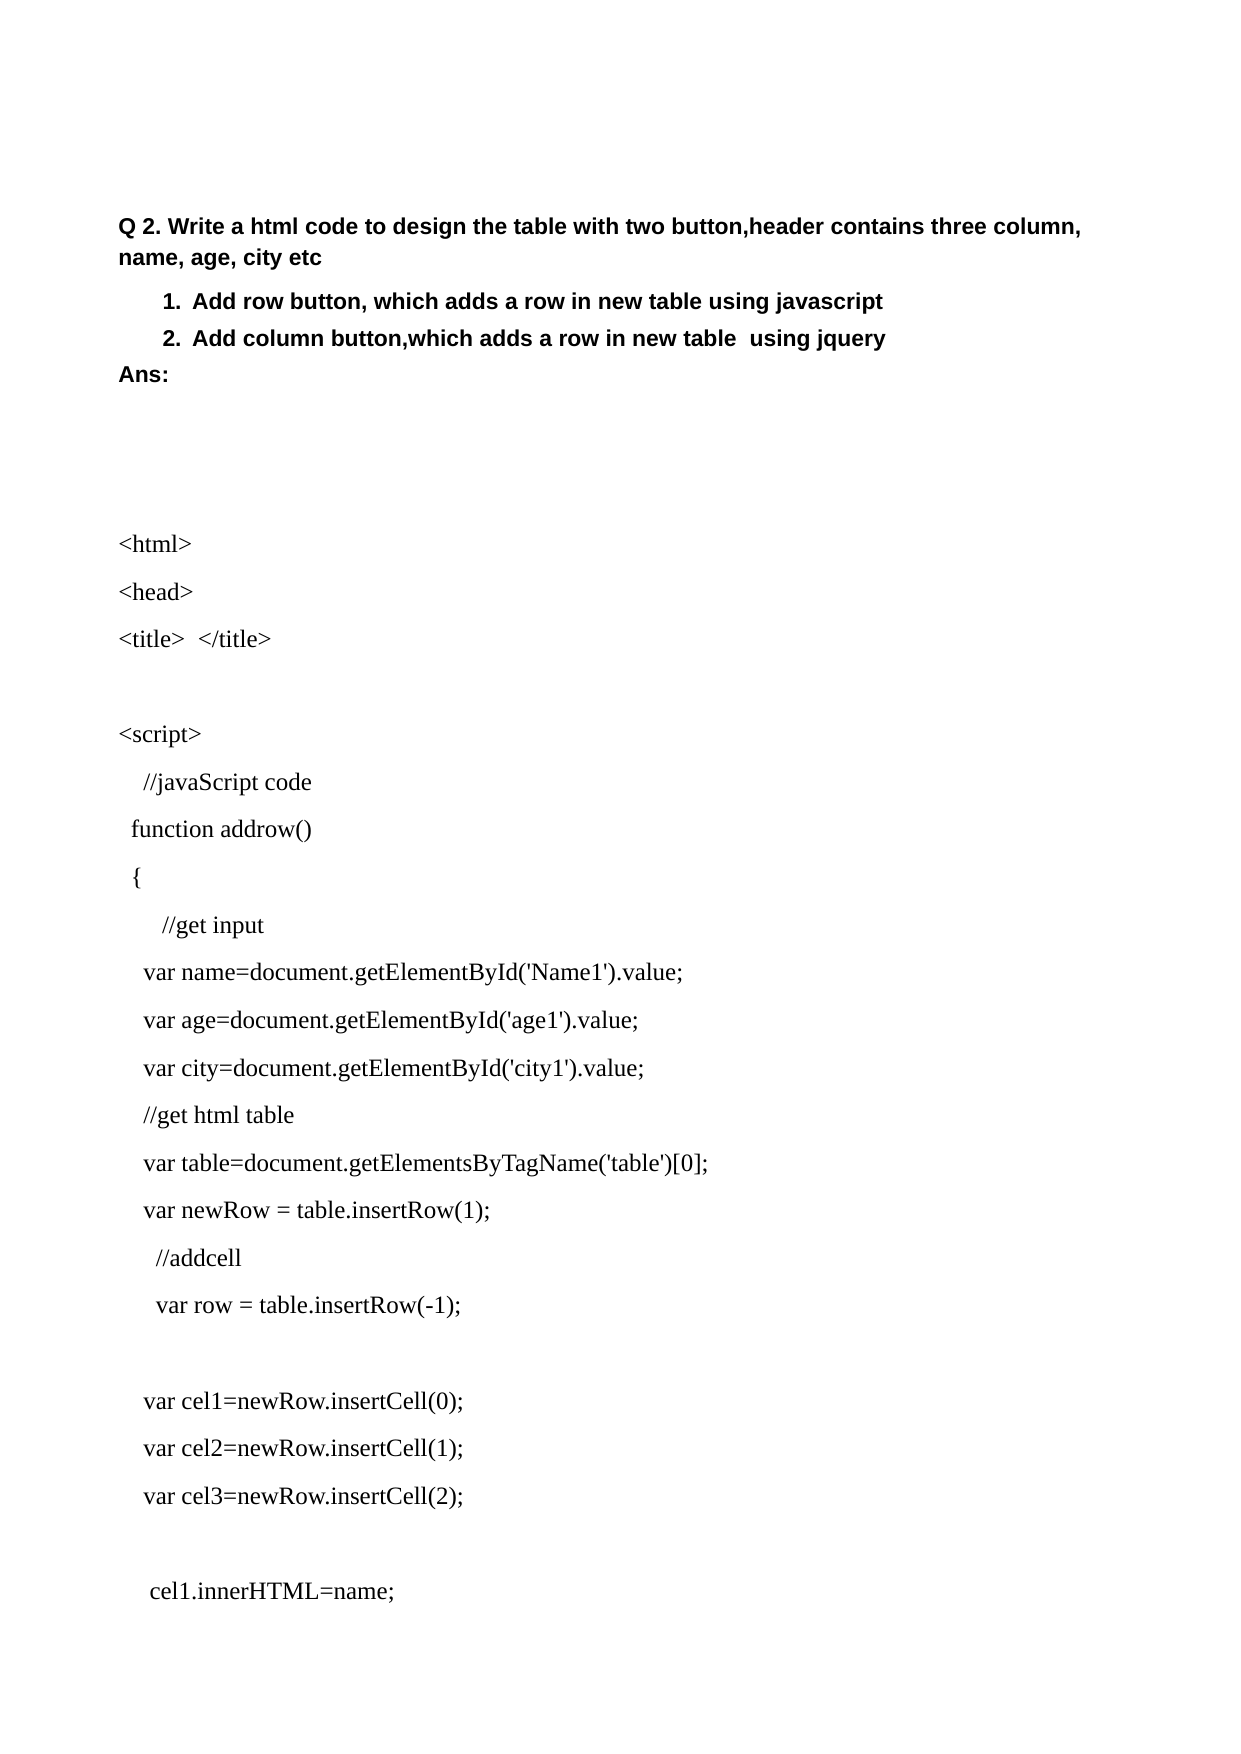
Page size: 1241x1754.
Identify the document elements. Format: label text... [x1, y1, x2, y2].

text //javaScript code [118, 767, 1122, 796]
text function addrow() [118, 814, 1122, 843]
text Q 2. Write a html code to design the table with two button,header contains three column, name, age, city etc [118, 213, 1122, 270]
text var cel1=newRow.insertCell(0); [118, 1386, 1122, 1414]
text cel1.innerHTML=name; [118, 1576, 1122, 1605]
text var cel3=newRow.insertCell(2); [118, 1481, 1122, 1510]
text var row = table.insertRow(-1); [118, 1291, 1122, 1319]
text //get html table [118, 1100, 1122, 1129]
text var age=document.getElementById('age1').value; [118, 1005, 1122, 1034]
text //addcell [118, 1243, 1122, 1272]
text var name=document.getElementById('Name1').value; [118, 957, 1122, 986]
text var newRow = table.insertRow(1); [118, 1195, 1122, 1224]
text //get input [118, 910, 1122, 938]
text { [118, 862, 1122, 891]
text var city=document.getElementById('city1').value; [118, 1053, 1122, 1081]
list Add row button, which adds a row in new table using javascript [162, 288, 1122, 315]
list Add column button,which adds a row in new table using jquery [162, 325, 1122, 351]
text var cel2=newRow.insertCell(1); [118, 1433, 1122, 1462]
text <title> </title> [118, 624, 1122, 653]
text Ans: [118, 361, 1122, 387]
text <script> [118, 719, 1122, 748]
text var table=document.getElementsByTagName('table')[0]; [118, 1148, 1122, 1177]
text <html> [118, 529, 1122, 558]
text <head> [118, 577, 1122, 605]
